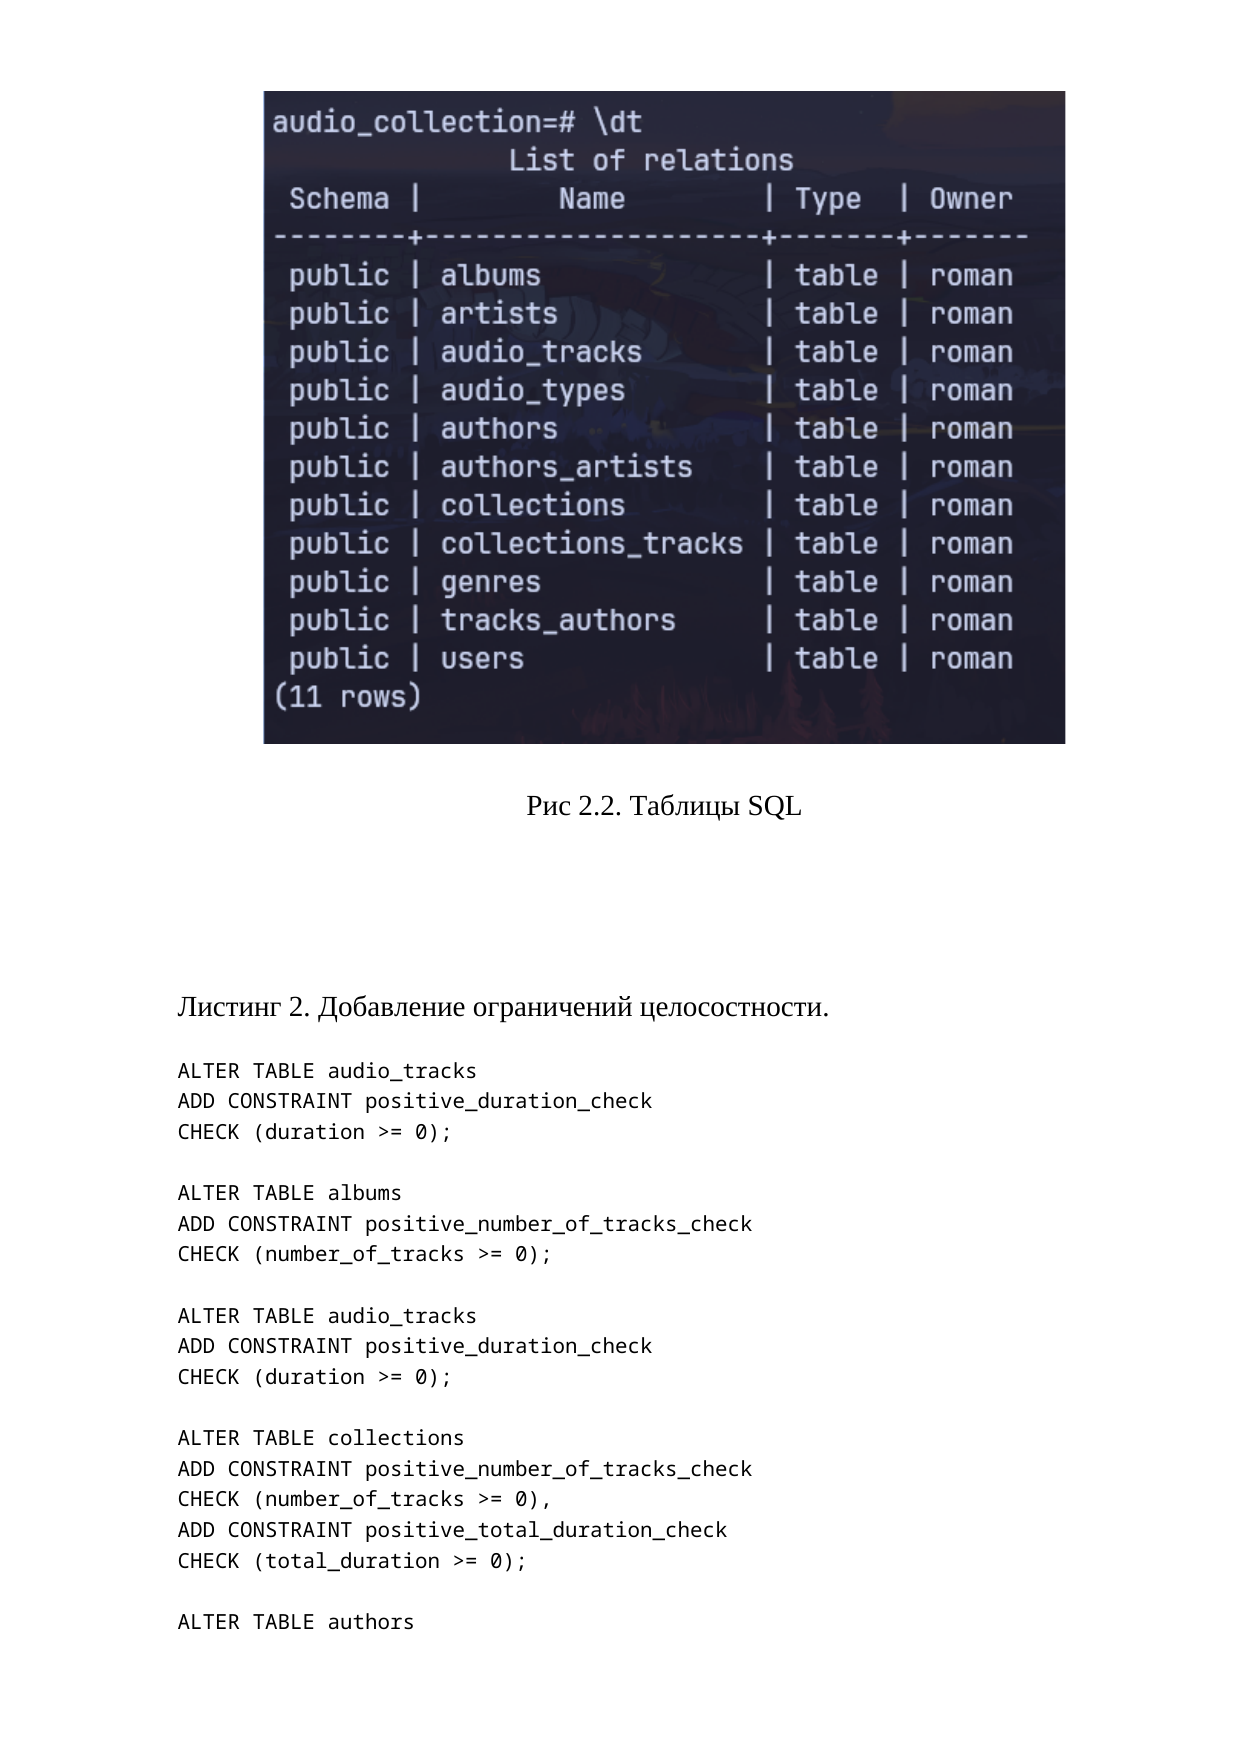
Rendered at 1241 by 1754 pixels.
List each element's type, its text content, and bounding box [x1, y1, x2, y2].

picture [263, 91, 1066, 744]
text ALTER TABLE audio_tracks [177, 1301, 1152, 1329]
text ADD CONSTRAINT positive_number_of_tracks_check [177, 1209, 1152, 1237]
text CHECK (duration >= 0); [177, 1362, 1152, 1391]
text CHECK (duration >= 0); [177, 1117, 1152, 1146]
text ALTER TABLE authors [177, 1607, 1152, 1636]
text ADD CONSTRAINT positive_duration_check [177, 1086, 1152, 1115]
text ALTER TABLE albums [177, 1178, 1152, 1207]
text ADD CONSTRAINT positive_duration_check [177, 1331, 1152, 1360]
text CHECK (number_of_tracks >= 0), [177, 1484, 1152, 1513]
text ALTER TABLE collections [177, 1423, 1152, 1452]
text Листинг 2. Добавление ограничений целосостности. [177, 989, 1152, 1022]
text ADD CONSTRAINT positive_number_of_tracks_check [177, 1454, 1152, 1482]
text CHECK (total_duration >= 0); [177, 1546, 1152, 1574]
text Рис 2.2. Таблицы SQL [177, 788, 1152, 821]
text CHECK (number_of_tracks >= 0); [177, 1239, 1152, 1268]
text ADD CONSTRAINT positive_total_duration_check [177, 1515, 1152, 1544]
text ALTER TABLE audio_tracks [177, 1056, 1152, 1084]
